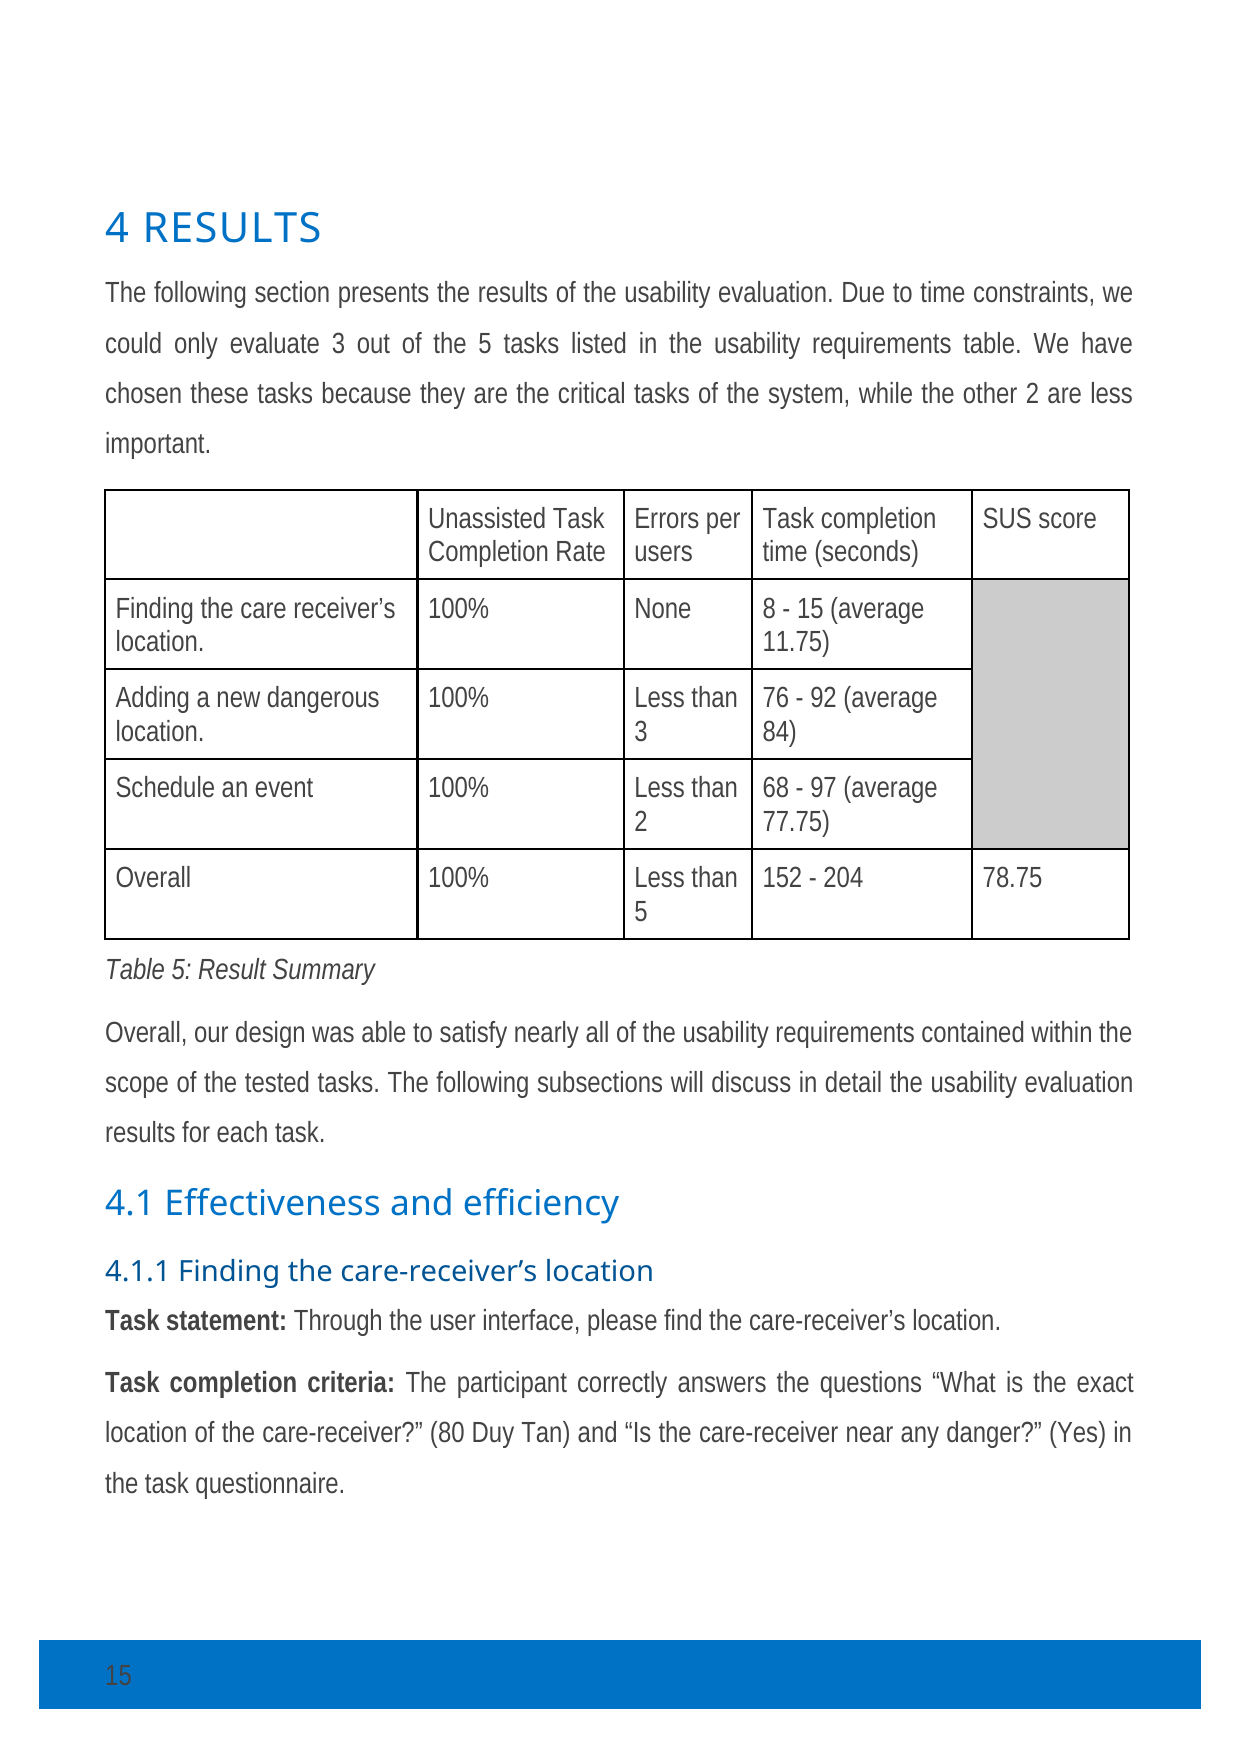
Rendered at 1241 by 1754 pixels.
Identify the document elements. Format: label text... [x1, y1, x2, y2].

text Task statement: Through the user interface, please find the care-receiver’s location. [105, 1303, 1135, 1336]
table_cell Less than 2 [625, 760, 751, 848]
table_cell Less than 3 [625, 670, 751, 758]
table_cell 152 - 204 [753, 850, 971, 937]
table_cell 100% [419, 760, 623, 848]
table_cell Overall [106, 850, 416, 937]
table_header Unassisted Task Completion Rate [419, 491, 623, 578]
subtitle 4.1 Effectiveness and efficiency [105, 1177, 1135, 1226]
text Overall, our design was able to satisfy nearly all of the usability requirements contained within the scope of the tested tasks. The following subsections will discuss in detail the usability evaluation results for each task. [105, 1015, 1135, 1148]
text The following section presents the results of the usability evaluation. Due to time constraints, we could only evaluate 3 out of the 5 tasks listed in the usability requirements table. We have chosen these tasks because they are the critical tasks of the system, while the other 2 are less important. [105, 276, 1135, 459]
table_header SUS score [973, 491, 1128, 578]
subtitle 4 Results [105, 198, 1135, 255]
table_cell None [625, 580, 751, 668]
text Table 5: Result Summary [105, 952, 1135, 986]
table_cell 78.75 [973, 850, 1128, 937]
table_cell 68 - 97 (average 77.75) [753, 760, 971, 848]
table_cell [973, 580, 1128, 848]
table_header [106, 491, 416, 578]
table_header Task completion time (seconds) [753, 491, 971, 578]
table_cell Adding a new dangerous location. [106, 670, 416, 758]
table_header Errors per users [625, 491, 751, 578]
table_cell 100% [419, 580, 623, 668]
table_cell 100% [419, 670, 623, 758]
table_cell 100% [419, 850, 623, 937]
table_cell 8 - 15 (average 11.75) [753, 580, 971, 668]
table_cell Schedule an event [106, 760, 416, 848]
table_cell 76 - 92 (average 84) [753, 670, 971, 758]
table_cell Less than 5 [625, 850, 751, 937]
subtitle 4.1.1 Finding the care-receiver’s location [105, 1251, 1135, 1290]
table_cell Finding the care receiver’s location. [106, 580, 416, 668]
text Task completion criteria: The participant correctly answers the questions “What is the exact location of the care-receiver?” (80 Duy Tan) and “Is the care-receiver near any danger?” (Yes) in the task questionnaire. [105, 1366, 1135, 1499]
